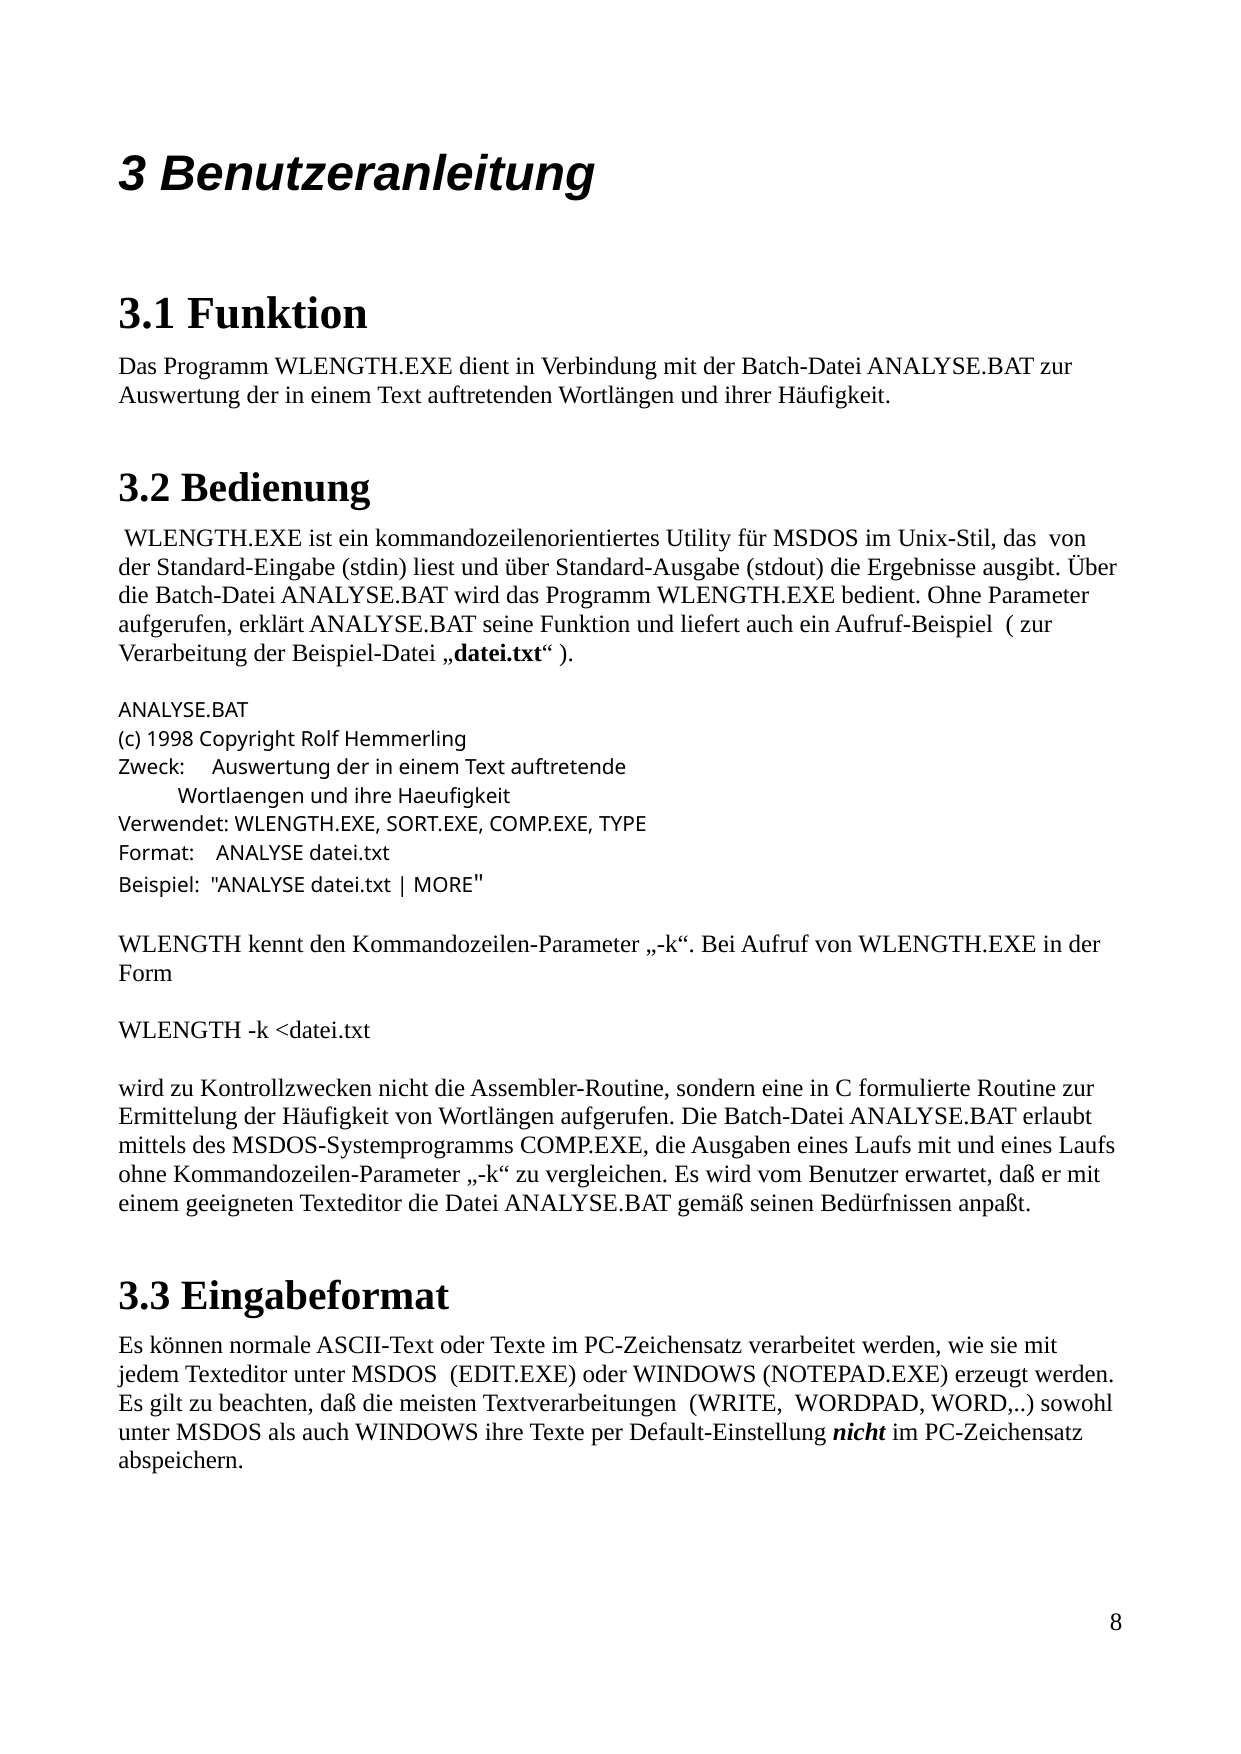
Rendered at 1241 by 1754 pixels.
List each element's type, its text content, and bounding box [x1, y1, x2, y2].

text (c) 1998 Copyright Rolf Hemmerling [118, 724, 1122, 752]
text Wortlaengen und ihre Haeufigkeit [118, 781, 1122, 809]
text wird zu Kontrollzwecken nicht die Assembler-Routine, sondern eine in C formulierte Routine zur Ermittelung der Häufigkeit von Wortlängen aufgerufen. Die Batch-Datei ANALYSE.BAT erlaubt mittels des MSDOS-Systemprogramms COMP.EXE, die Ausgaben eines Laufs mit und eines Laufs ohne Kommandozeilen-Parameter „-k“ zu vergleichen. Es wird vom Benutzer erwartet, daß er mit einem geeigneten Texteditor die Datei ANALYSE.BAT gemäß seinen Bedürfnissen anpaßt. [118, 1073, 1122, 1216]
text Es können normale ASCII-Text oder Texte im PC-Zeichensatz verarbeitet werden, wie sie mit jedem Texteditor unter MSDOS (EDIT.EXE) oder WINDOWS (NOTEPAD.EXE) erzeugt werden. Es gilt zu beachten, daß die meisten Textverarbeitungen (WRITE, WORDPAD, WORD,..) sowohl unter MSDOS als auch WINDOWS ihre Texte per Default-Einstellung nicht im PC-Zeichensatz abspeichern. [118, 1331, 1122, 1474]
text WLENGTH kennt den Kommandozeilen-Parameter „-k“. Bei Aufruf von WLENGTH.EXE in der Form [118, 929, 1122, 986]
subtitle 3.2 Bedienung [118, 462, 1122, 510]
text Beispiel: "ANALYSE datei.txt | MORE" [118, 866, 1122, 900]
text ANALYSE.BAT [118, 695, 1122, 724]
subtitle 3.1 Funktion [118, 286, 1122, 339]
subtitle 3 Benutzeranleitung [118, 143, 1122, 201]
text Das Programm WLENGTH.EXE dient in Verbindung mit der Batch-Datei ANALYSE.BAT zur Auswertung der in einem Text auftretenden Wortlängen und ihrer Häufigkeit. [118, 351, 1122, 409]
text WLENGTH.EXE ist ein kommandozeilenorientiertes Utility für MSDOS im Unix-Stil, das von der Standard-Eingabe (stdin) liest und über Standard-Ausgabe (stdout) die Ergebnisse ausgibt. Über die Batch-Datei ANALYSE.BAT wird das Programm WLENGTH.EXE bedient. Ohne Parameter aufgerufen, erklärt ANALYSE.BAT seine Funktion und liefert auch ein Aufruf-Beispiel ( zur Verarbeitung der Beispiel-Datei „datei.txt“ ). [118, 523, 1122, 667]
text Format: ANALYSE datei.txt [118, 838, 1122, 866]
text Verwendet: WLENGTH.EXE, SORT.EXE, COMP.EXE, TYPE [118, 809, 1122, 838]
subtitle 3.3 Eingabeformat [118, 1270, 1122, 1318]
text Zweck: Auswertung der in einem Text auftretende [118, 752, 1122, 781]
text WLENGTH -k <datei.txt [118, 1015, 1122, 1044]
